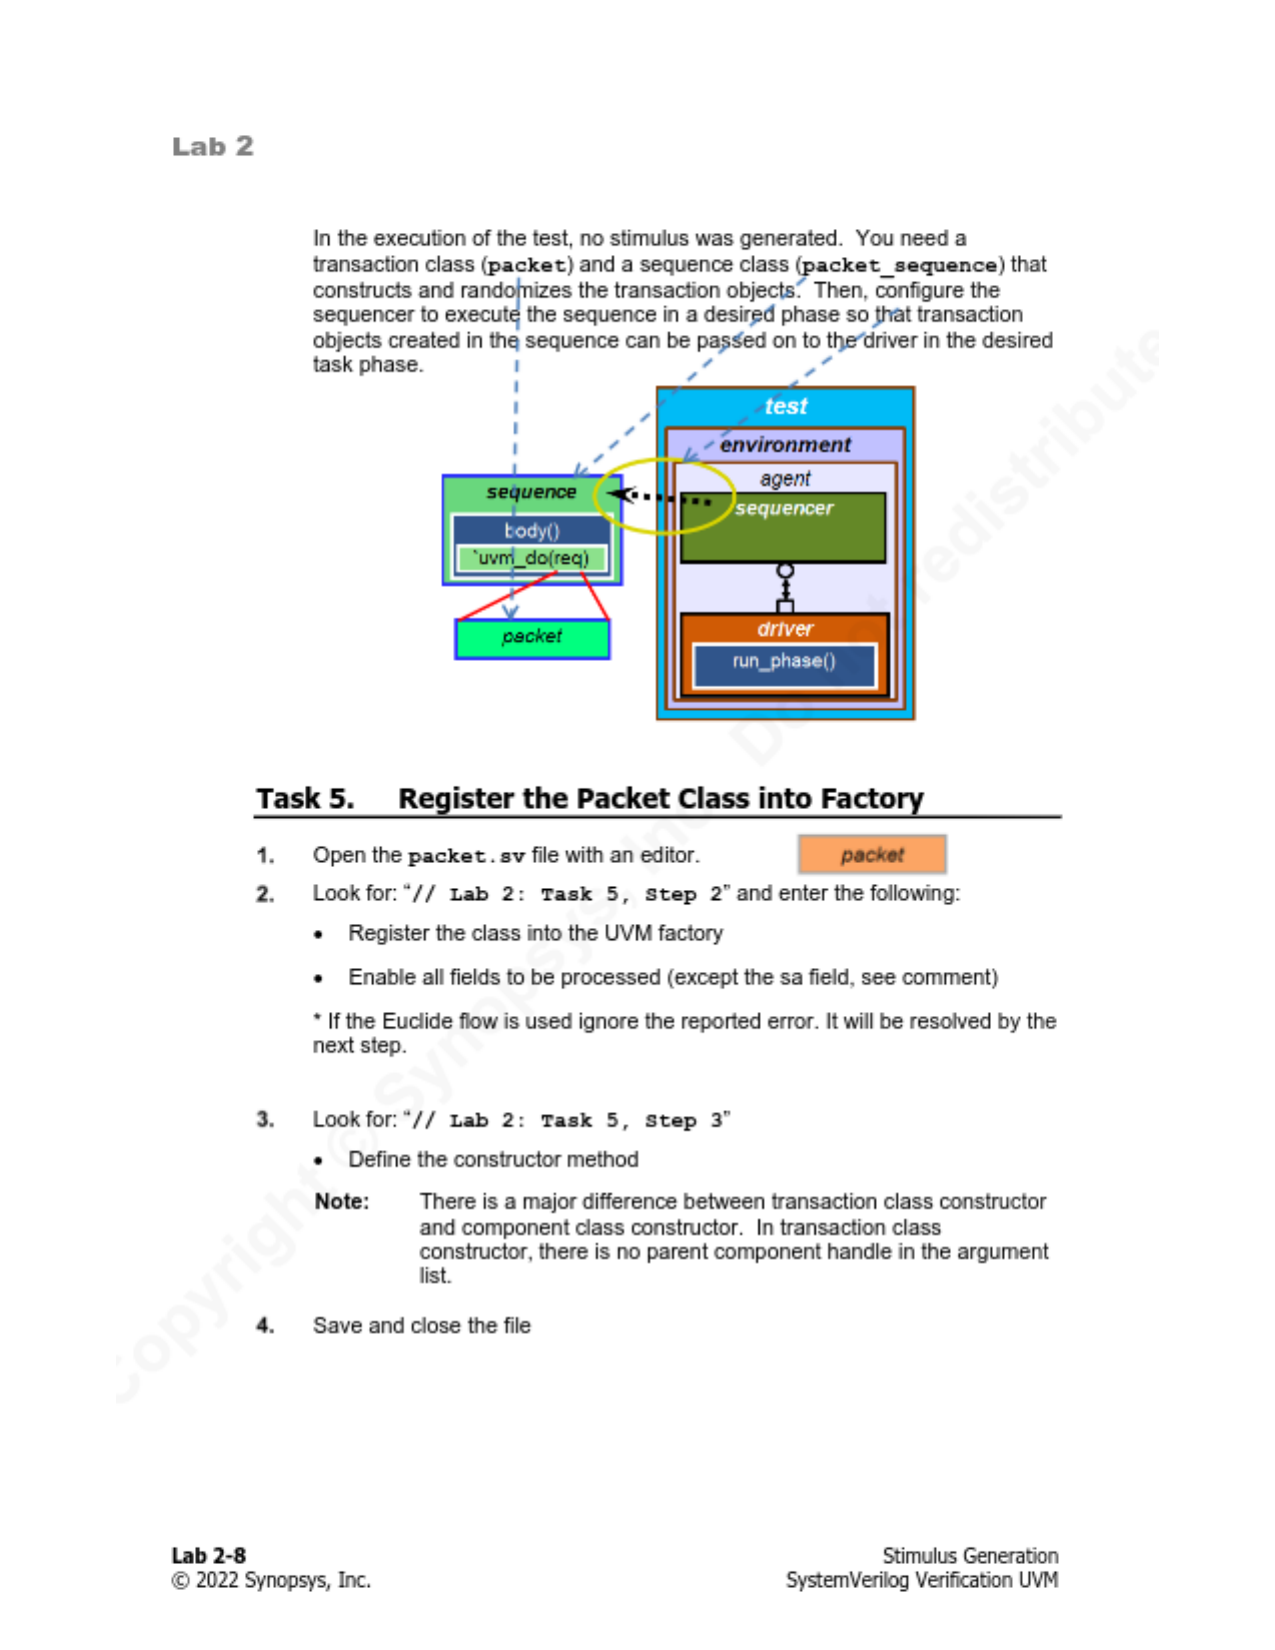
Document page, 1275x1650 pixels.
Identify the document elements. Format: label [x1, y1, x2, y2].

picture [116, 118, 1159, 1634]
